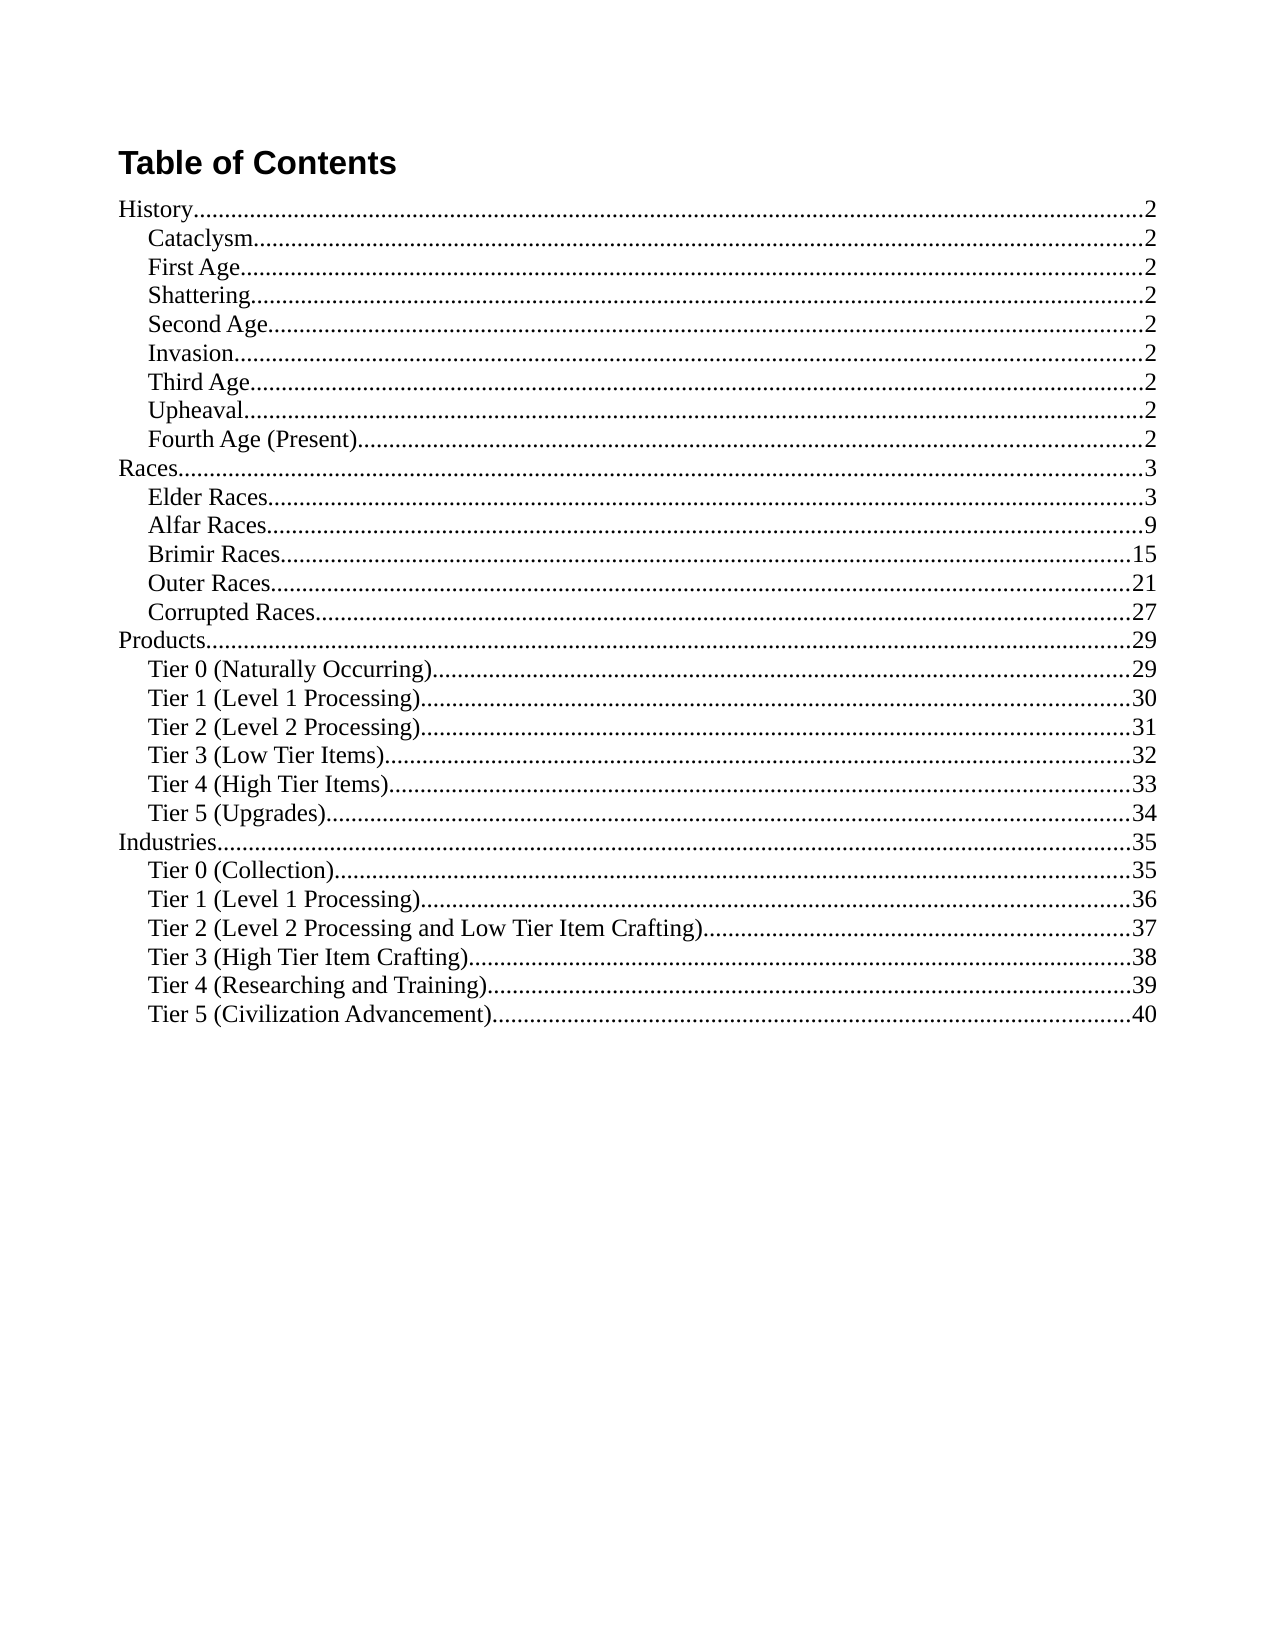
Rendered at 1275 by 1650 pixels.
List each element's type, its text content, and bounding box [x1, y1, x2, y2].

text Tier 2 (Level 2 Processing) 31 [148, 712, 1157, 740]
text Tier 1 (Level 1 Processing) 30 [148, 683, 1157, 712]
text History 2 [118, 194, 1157, 223]
text Industries 35 [118, 827, 1157, 855]
text Alfar Races 9 [148, 510, 1157, 539]
text Upheaval 2 [148, 395, 1157, 424]
text Tier 3 (Low Tier Items) 32 [148, 740, 1157, 769]
text Races 3 [118, 453, 1157, 482]
text Tier 4 (High Tier Items) 33 [148, 769, 1157, 798]
text Tier 2 (Level 2 Processing and Low Tier Item Crafting) 37 [148, 913, 1157, 942]
text Tier 4 (Researching and Training) 39 [148, 970, 1157, 999]
text Tier 0 (Naturally Occurring) 29 [148, 654, 1157, 683]
text Outer Races 21 [148, 568, 1157, 597]
text Products 29 [118, 625, 1157, 654]
text Second Age 2 [148, 309, 1157, 338]
text Tier 0 (Collection) 35 [148, 855, 1157, 884]
subtitle Table of Contents [118, 143, 1157, 182]
text Tier 5 (Upgrades) 34 [148, 798, 1157, 827]
text Corrupted Races 27 [148, 597, 1157, 625]
text Fourth Age (Present) 2 [148, 424, 1157, 453]
text Cataclysm 2 [148, 223, 1157, 252]
text Third Age 2 [148, 367, 1157, 395]
text Invasion 2 [148, 338, 1157, 367]
text Tier 1 (Level 1 Processing) 36 [148, 884, 1157, 913]
text Elder Races 3 [148, 482, 1157, 510]
text Tier 5 (Civilization Advancement) 40 [148, 999, 1157, 1028]
text First Age 2 [148, 252, 1157, 280]
text Brimir Races 15 [148, 539, 1157, 568]
text Tier 3 (High Tier Item Crafting) 38 [148, 942, 1157, 970]
text Shattering 2 [148, 280, 1157, 309]
